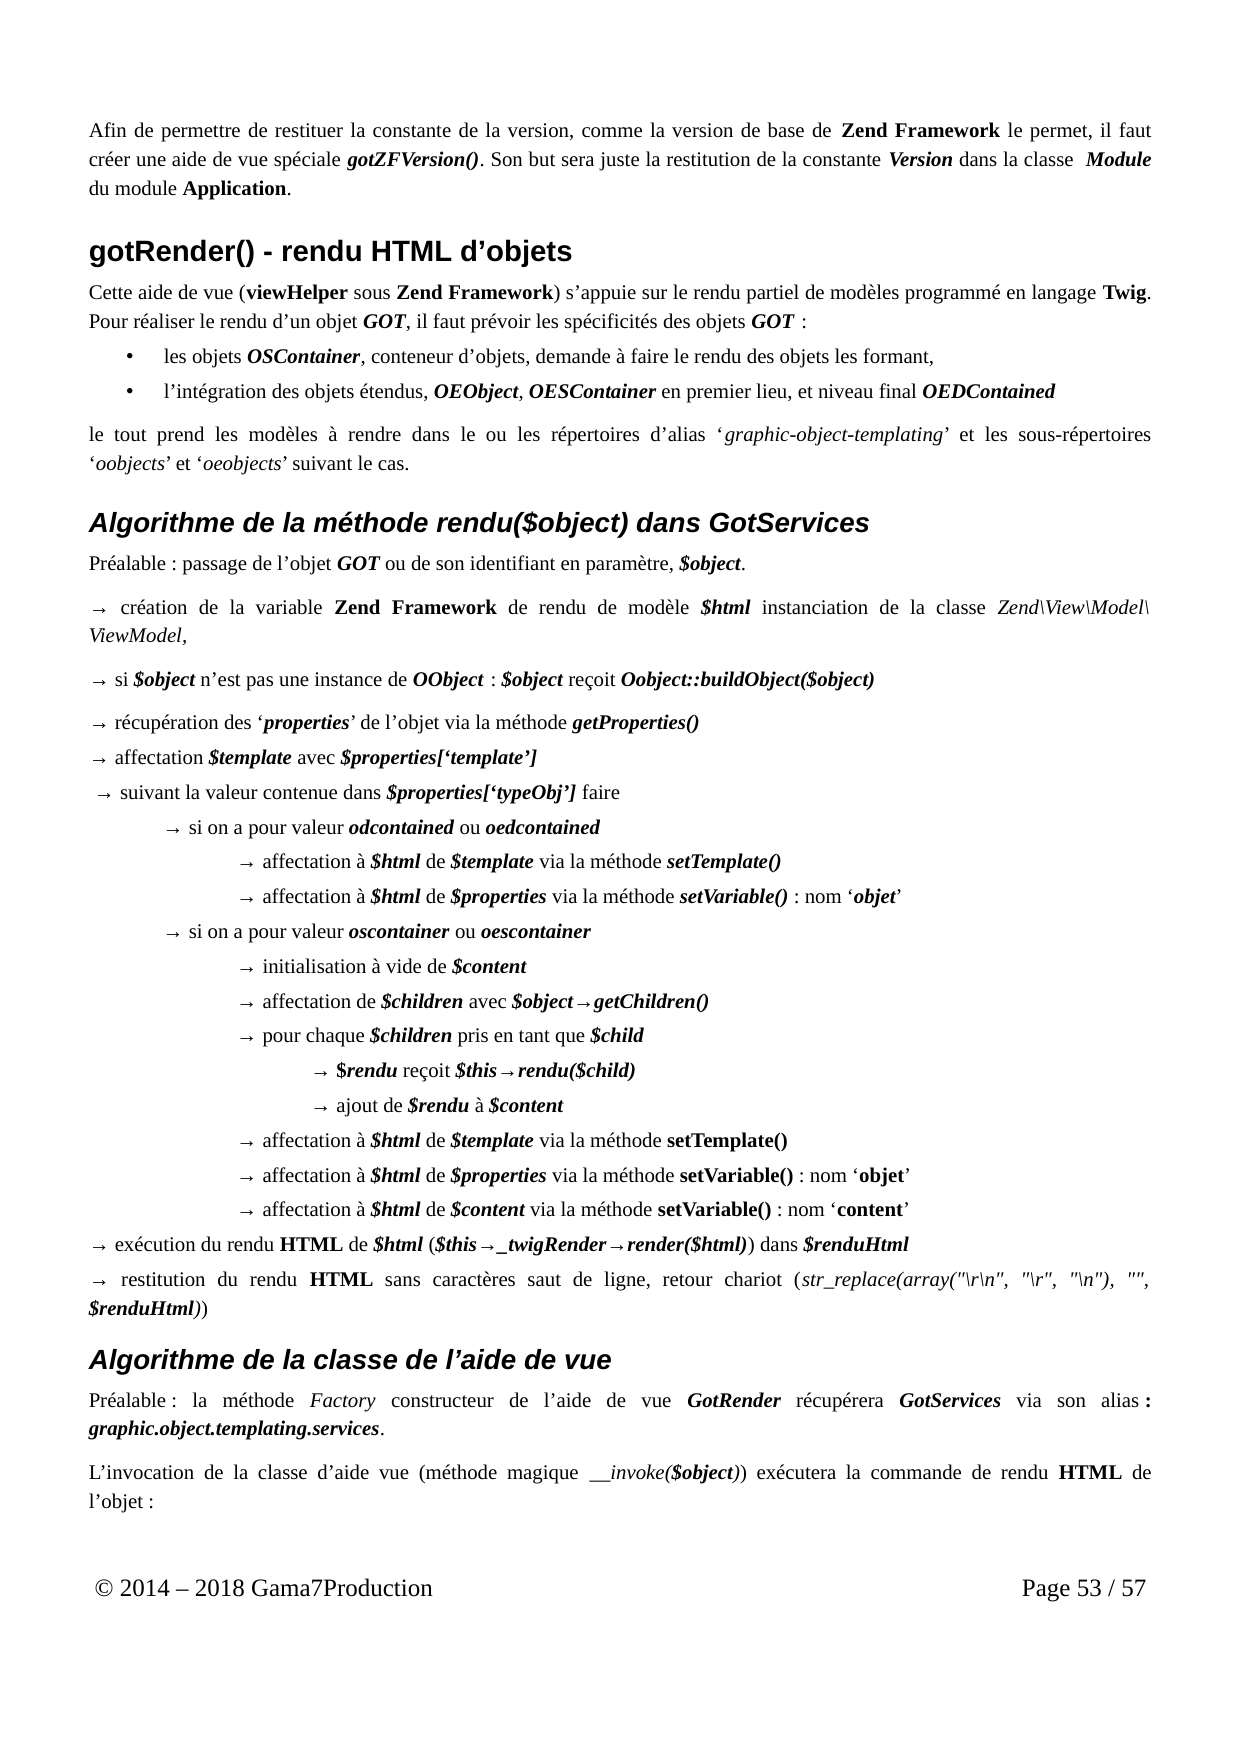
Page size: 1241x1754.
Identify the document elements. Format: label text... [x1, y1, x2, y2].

text → affectation de $children avec $object→getChildren() [88, 989, 1152, 1013]
text → affectation à $html de $template via la méthode setTemplate() [88, 1128, 1152, 1152]
text → récupération des ‘properties’ de l’objet via la méthode getProperties() [88, 710, 1152, 734]
text → affectation à $html de $properties via la méthode setVariable() : nom ‘objet’ [88, 884, 1152, 908]
text → si on a pour valeur oscontainer ou oescontainer [88, 919, 1152, 943]
text → affectation à $html de $content via la méthode setVariable() : nom ‘content’ [88, 1197, 1152, 1221]
text L’invocation de la classe d’aide vue (méthode magique __invoke($object)) exécutera la commande de rendu HTML de l’objet : [88, 1460, 1152, 1513]
text → affectation $template avec $properties[‘template’] [88, 745, 1152, 769]
text → si $object n’est pas une instance de OObject : $object reçoit Oobject::buildObject($object) [88, 667, 1152, 691]
subtitle Algorithme de la classe de l’aide de vue [88, 1343, 1152, 1375]
text → restitution du rendu HTML sans caractères saut de ligne, retour chariot (str_replace(array("\r\n", "\r", "\n"), "", $renduHtml)) [88, 1267, 1152, 1320]
list l’intégration des objets étendus, OEObject, OESContainer en premier lieu, et niveau final OEDContained [126, 378, 1152, 403]
text → affectation à $html de $properties via la méthode setVariable() : nom ‘objet’ [88, 1163, 1152, 1187]
subtitle gotRender() - rendu HTML d’objets [88, 234, 1152, 268]
text → initialisation à vide de $content [88, 954, 1152, 978]
list les objets OSContainer, conteneur d’objets, demande à faire le rendu des objets les formant, [126, 344, 1152, 368]
text → création de la variable Zend Framework de rendu de modèle $html instanciation de la classe Zend\View\Model\ViewModel, [88, 594, 1152, 647]
text → suivant la valeur contenue dans $properties[‘typeObj’] faire [88, 780, 1152, 804]
text Préalable : passage de l’objet GOT ou de son identifiant en paramètre, $object. [88, 551, 1152, 575]
subtitle Algorithme de la méthode rendu($object) dans GotServices [88, 507, 1152, 539]
text → pour chaque $children pris en tant que $child [88, 1023, 1152, 1047]
text → exécution du rendu HTML de $html ($this→_twigRender→render($html)) dans $renduHtml [88, 1232, 1152, 1256]
text le tout prend les modèles à rendre dans le ou les répertoires d’alias ‘graphic-object-templating’ et les sous-répertoires ‘oobjects’ et ‘oeobjects’ suivant le cas. [88, 422, 1152, 475]
text → ajout de $rendu à $content [88, 1093, 1152, 1117]
text → affectation à $html de $template via la méthode setTemplate() [88, 849, 1152, 873]
text Préalable : la méthode Factory constructeur de l’aide de vue GotRender récupérera GotServices via son alias : graphic.object.templating.services. [88, 1387, 1152, 1440]
text Cette aide de vue (viewHelper sous Zend Framework) s’appuie sur le rendu partiel de modèles programmé en langage Twig. Pour réaliser le rendu d’un objet GOT, il faut prévoir les spécificités des objets GOT : [88, 280, 1152, 333]
text Afin de permettre de restituer la constante de la version, comme la version de base de Zend Framework le permet, il faut créer une aide de vue spéciale gotZFVersion(). Son but sera juste la restitution de la constante Version dans la classe Module du module Application. [88, 118, 1152, 200]
text → si on a pour valeur odcontained ou oedcontained [88, 815, 1152, 839]
text → $rendu reçoit $this→rendu($child) [88, 1058, 1152, 1082]
